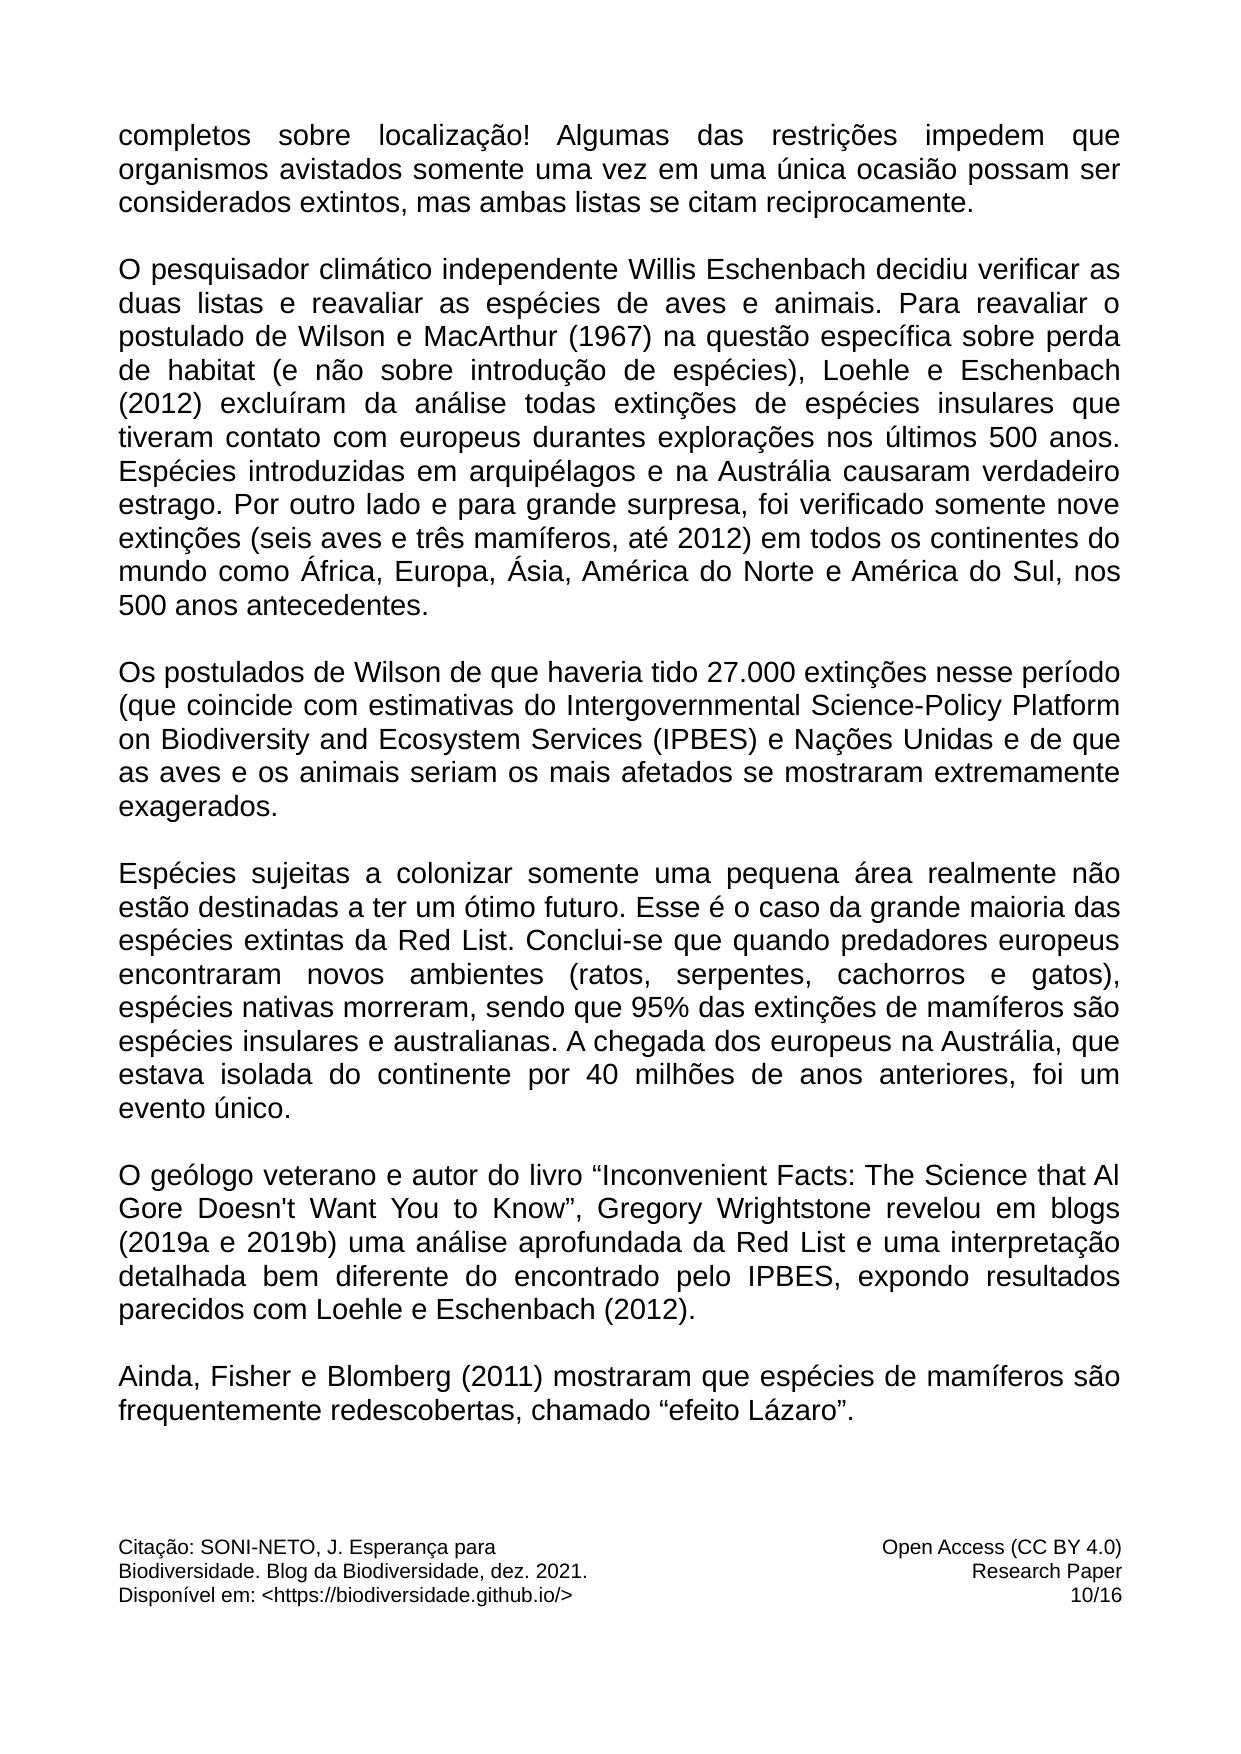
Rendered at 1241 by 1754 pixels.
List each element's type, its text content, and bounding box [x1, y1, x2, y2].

text completos sobre localização! Algumas das restrições impedem que organismos avistados somente uma vez em uma única ocasião possam ser considerados extintos, mas ambas listas se citam reciprocamente. [118, 118, 1122, 219]
text O pesquisador climático independente Willis Eschenbach decidiu verificar as duas listas e reavaliar as espécies de aves e animais. Para reavaliar o postulado de Wilson e MacArthur (1967) na questão específica sobre perda de habitat (e não sobre introdução de espécies), Loehle e Eschenbach (2012) excluíram da análise todas extinções de espécies insulares que tiveram contato com europeus durantes explorações nos últimos 500 anos. Espécies introduzidas em arquipélagos e na Austrália causaram verdadeiro estrago. Por outro lado e para grande surpresa, foi verificado somente nove extinções (seis aves e três mamíferos, até 2012) em todos os continentes do mundo como África, Europa, Ásia, América do Norte e América do Sul, nos 500 anos antecedentes. [118, 252, 1122, 621]
text Ainda, Fisher e Blomberg (2011) mostraram que espécies de mamíferos são frequentemente redescobertas, chamado “efeito Lázaro”. [118, 1359, 1122, 1426]
text Espécies sujeitas a colonizar somente uma pequena área realmente não estão destinadas a ter um ótimo futuro. Esse é o caso da grande maioria das espécies extintas da Red List. Conclui-se que quando predadores europeus encontraram novos ambientes (ratos, serpentes, cachorros e gatos), espécies nativas morreram, sendo que 95% das extinções de mamíferos são espécies insulares e australianas. A chegada dos europeus na Austrália, que estava isolada do continente por 40 milhões de anos anteriores, foi um evento único. [118, 856, 1122, 1124]
text O geólogo veterano e autor do livro “Inconvenient Facts: The Science that Al Gore Doesn't Want You to Know”, Gregory Wrightstone revelou em blogs (2019a e 2019b) uma análise aprofundada da Red List e uma interpretação detalhada bem diferente do encontrado pelo IPBES, expondo resultados parecidos com Loehle e Eschenbach (2012). [118, 1158, 1122, 1326]
text Os postulados de Wilson de que haveria tido 27.000 extinções nesse período (que coincide com estimativas do Intergovernmental Science-Policy Platform on Biodiversity and Ecosystem Services (IPBES) e Nações Unidas e de que as aves e os animais seriam os mais afetados se mostraram extremamente exagerados. [118, 655, 1122, 822]
